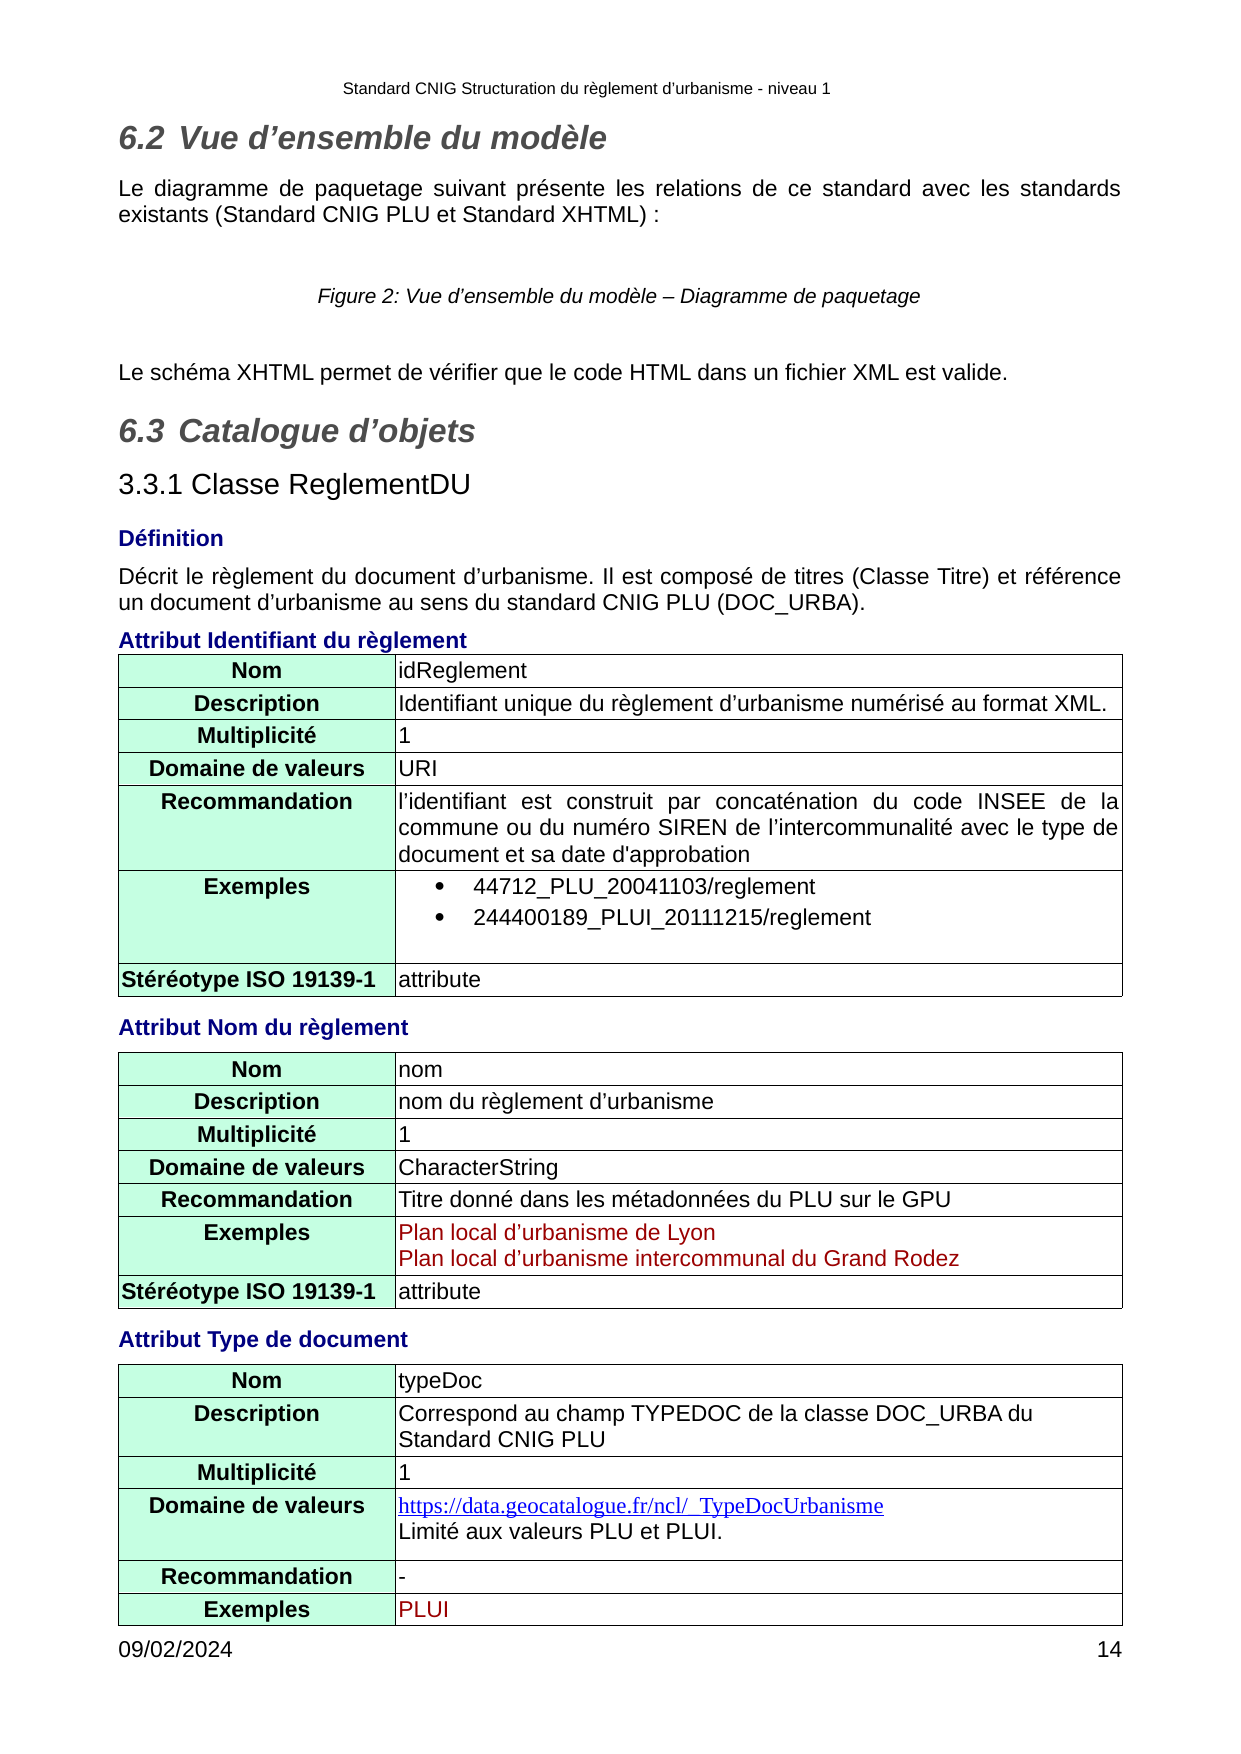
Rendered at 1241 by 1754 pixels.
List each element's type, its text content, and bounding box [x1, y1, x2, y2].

table_header Nom [119, 1365, 395, 1396]
table_cell 1 [396, 1119, 1122, 1150]
table_cell PLUI [396, 1594, 1122, 1625]
table_cell Description [119, 1086, 395, 1117]
subtitle Attribut Identifiant du règlement [118, 627, 1122, 654]
text Décrit le règlement du document d’urbanisme. Il est composé de titres (Classe Titre) et référence un document d’urbanisme au sens du standard CNIG PLU (DOC_URBA). [118, 563, 1122, 615]
table_cell Stéréotype ISO 19139-1 [119, 1276, 395, 1307]
subtitle Catalogue d’objets [118, 411, 1122, 449]
table_cell Plan local d’urbanisme de Lyon Plan local d’urbanisme intercommunal du Grand Rodez [396, 1217, 1122, 1275]
table_cell attribute [396, 1276, 1122, 1307]
text Figure 2: Vue d’ensemble du modèle – Diagramme de paquetage [118, 284, 1122, 308]
text Le schéma XHTML permet de vérifier que le code HTML dans un fichier XML est valide. [118, 359, 1122, 386]
subtitle Vue d’ensemble du modèle [118, 118, 1122, 157]
table_cell 1 [396, 1457, 1122, 1488]
table_cell Domaine de valeurs [119, 1151, 395, 1183]
table_cell URI [396, 753, 1122, 784]
table_cell Exemples [119, 1217, 395, 1275]
table_cell Correspond au champ TYPEDOC de la classe DOC_URBA du Standard CNIG PLU [396, 1398, 1122, 1456]
text Le diagramme de paquetage suivant présente les relations de ce standard avec les standards existants (Standard CNIG PLU et Standard XHTML) : [118, 175, 1122, 228]
table_cell Recommandation [119, 1561, 395, 1592]
table_cell attribute [396, 964, 1122, 996]
table_cell nom du règlement d’urbanisme [396, 1086, 1122, 1117]
table_header Nom [119, 1053, 395, 1085]
table_cell 44712_PLU_20041103/reglement 244400189_PLUI_20111215/reglement [396, 871, 1122, 963]
subtitle Attribut Nom du règlement [118, 1014, 1122, 1040]
table_cell Identifiant unique du règlement d’urbanisme numérisé au format XML. [396, 688, 1122, 719]
table_header Nom [119, 655, 395, 686]
table_cell Domaine de valeurs [119, 1489, 395, 1560]
table_cell https://data.geocatalogue.fr/ncl/_TypeDocUrbanisme Limité aux valeurs PLU et PLUI. [396, 1489, 1122, 1560]
table_cell Stéréotype ISO 19139-1 [119, 964, 395, 996]
table_cell Exemples [119, 1594, 395, 1625]
table_cell 1 [396, 720, 1122, 752]
table_cell Multiplicité [119, 720, 395, 752]
subtitle 3.3.1 Classe ReglementDU [118, 467, 1122, 501]
table_cell Multiplicité [119, 1457, 395, 1488]
table_cell Multiplicité [119, 1119, 395, 1150]
table_cell Recommandation [119, 786, 395, 870]
table_cell Description [119, 1398, 395, 1456]
table_cell l’identifiant est construit par concaténation du code INSEE de la commune ou du numéro SIREN de l’intercommunalité avec le type de document et sa date d'approbation [396, 786, 1122, 870]
table_header typeDoc [396, 1365, 1122, 1396]
table_cell Recommandation [119, 1184, 395, 1216]
table_cell Domaine de valeurs [119, 753, 395, 784]
table_header nom [396, 1053, 1122, 1085]
table_cell Description [119, 688, 395, 719]
table_cell Exemples [119, 871, 395, 963]
table_cell Titre donné dans les métadonnées du PLU sur le GPU [396, 1184, 1122, 1216]
table_cell CharacterString [396, 1151, 1122, 1183]
subtitle Définition [118, 524, 1122, 551]
subtitle Attribut Type de document [118, 1326, 1122, 1352]
table_header idReglement [396, 655, 1122, 686]
table_cell - [396, 1561, 1122, 1592]
